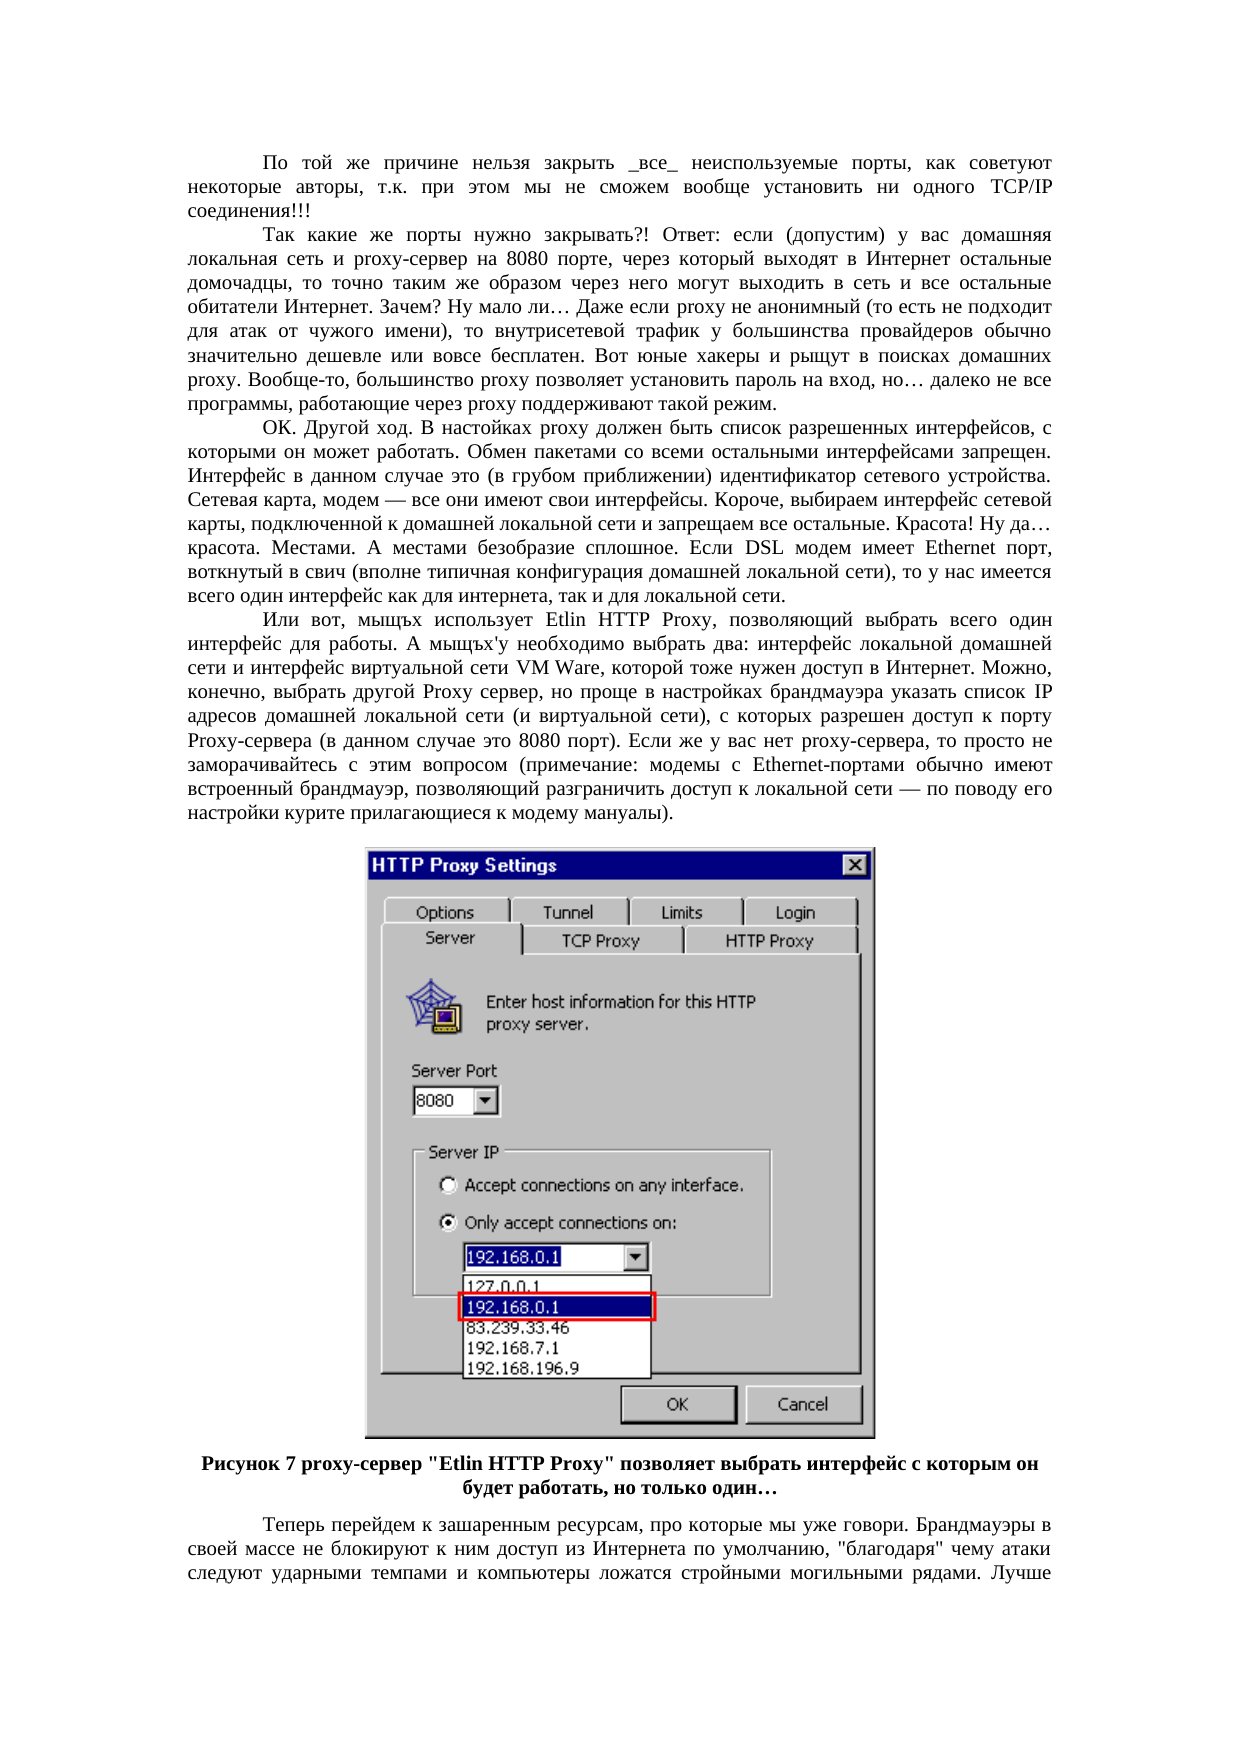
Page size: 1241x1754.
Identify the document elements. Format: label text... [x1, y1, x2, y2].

text Теперь перейдем к зашаренным ресурсам, про которые мы уже говори. Брандмауэры в своей массе не блокируют к ним доступ из Интернета по умолчанию, "благодаря" чему атаки следуют ударными темпами и компьютеры ложатся стройными могильными рядами. Лучше [187, 1511, 1053, 1584]
text ОК. Другой ход. В настойках proxy должен быть список разрешенных интерфейсов, с которыми он может работать. Обмен пакетами со всеми остальными интерфейсами запрещен. Интерфейс в данном случае это (в грубом приближении) идентификатор сетевого устройства. Сетевая карта, модем — все они имеют свои интерфейсы. Короче, выбираем интерфейс сетевой карты, подключенной к домашней локальной сети и запрещаем все остальные. Красота! Ну да… красота. Местами. А местами безобразие сплошное. Если DSL модем имеет Ethernet порт, воткнутый в свич (вполне типичная конфигурация домашней локальной сети), то у нас имеется всего один интерфейс как для интернета, так и для локальной сети. [187, 415, 1053, 607]
text Или вот, мыщъх использует Etlin HTTP Proxy, позволяющий выбрать всего один интерфейс для работы. А мыщъх'у необходимо выбрать два: интерфейс локальной домашней сети и интерфейс виртуальной сети VM Ware, которой тоже нужен доступ в Интернет. Можно, конечно, выбрать другой Proxy сервер, но проще в настройках брандмауэра указать список IP адресов домашней локальной сети (и виртуальной сети), с которых разрешен доступ к порту Proxy-сервера (в данном случае это 8080 порт). Если же у вас нет proxy-сервера, то просто не заморачивайтесь с этим вопросом (примечание: модемы с Ethernet-портами обычно имеют встроенный брандмауэр, позволяющий разграничить доступ к локальной сети — по поводу его настройки курите прилагающиеся к модему мануалы). [187, 607, 1053, 824]
text Так какие же порты нужно закрывать?! Ответ: если (допустим) у вас домашняя локальная сеть и proxy-сервер на 8080 порте, через который выходят в Интернет остальные домочадцы, то точно таким же образом через него могут выходить в сеть и все остальные обитатели Интернет. Зачем? Ну мало ли… Даже если proxy не анонимный (то есть не подходит для атак от чужого имени), то внутрисетевой трафик у большинства провайдеров обычно значительно дешевле или вовсе бесплатен. Вот юные хакеры и рыщут в поисках домашних proxy. Вообще-то, большинство proxy позволяет установить пароль на вход, но… далеко не все программы, работающие через proxy поддерживают такой режим. [187, 222, 1053, 415]
picture [364, 847, 876, 1439]
text По той же причине нельзя закрыть _все_ неиспользуемые порты, как советуют некоторые авторы, т.к. при этом мы не сможем вообще установить ни одного TCP/IP соединения!!! [187, 150, 1053, 222]
text Рисунок 7 proxy-сервер "Etlin HTTP Proxy" позволяет выбрать интерфейс с которым он будет работать, но только один… [187, 1451, 1053, 1499]
